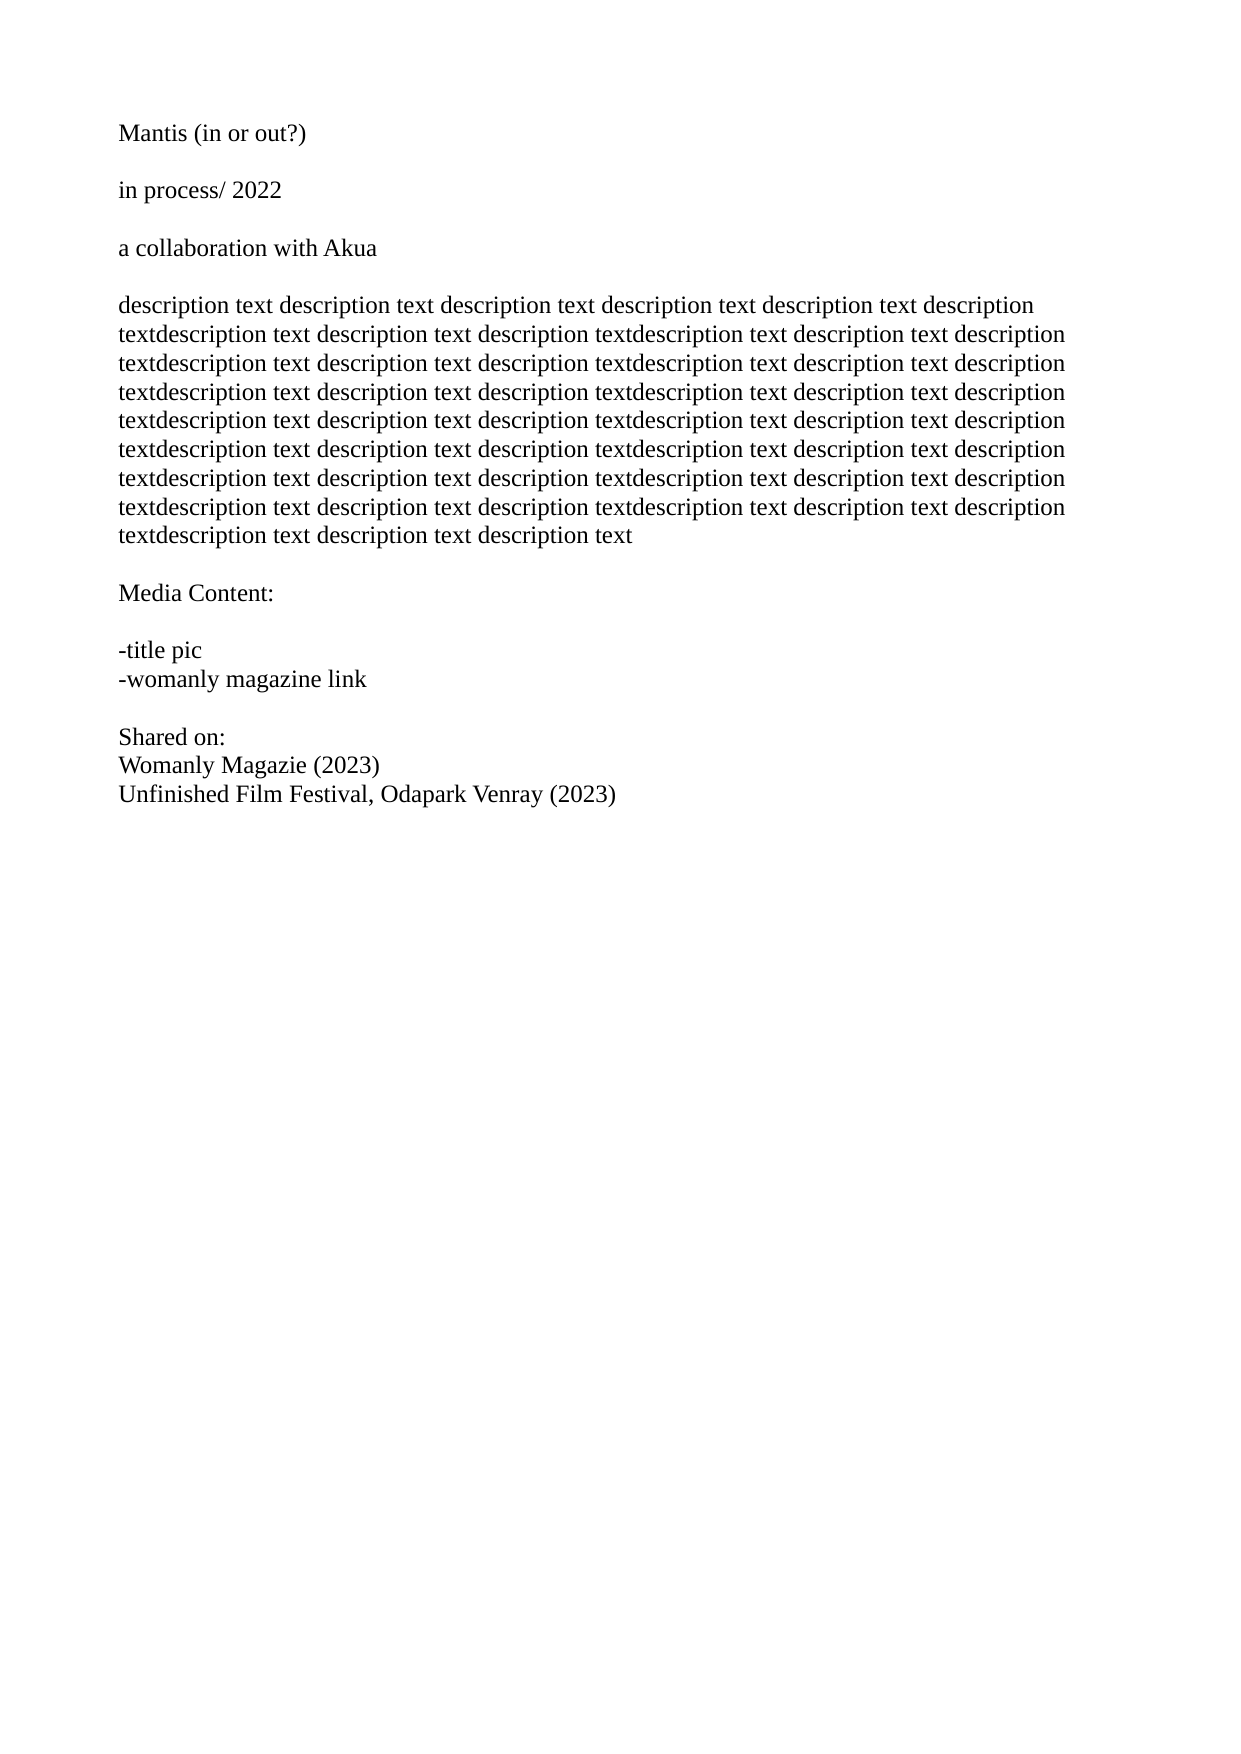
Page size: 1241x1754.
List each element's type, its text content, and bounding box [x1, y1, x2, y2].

text Mantis (in or out?) [118, 118, 1122, 147]
text in process/ 2022 [118, 176, 1122, 204]
text Unfinished Film Festival, Odapark Venray (2023) [118, 779, 1122, 808]
text a collaboration with Akua [118, 233, 1122, 262]
text Media Content: [118, 578, 1122, 607]
text -title pic [118, 636, 1122, 664]
text Shared on: [118, 722, 1122, 751]
text description text description text description text description text description text description textdescription text description text description textdescription text description text description textdescription text description text description textdescription text description text description textdescription text description text description textdescription text description text description textdescription text description text description textdescription text description text description textdescription text description text description textdescription text description text description textdescription text description text description textdescription text description text description textdescription text description text description textdescription text description text description textdescription text description text description text [118, 291, 1122, 549]
text Womanly Magazie (2023) [118, 751, 1122, 779]
text -womanly magazine link [118, 664, 1122, 693]
